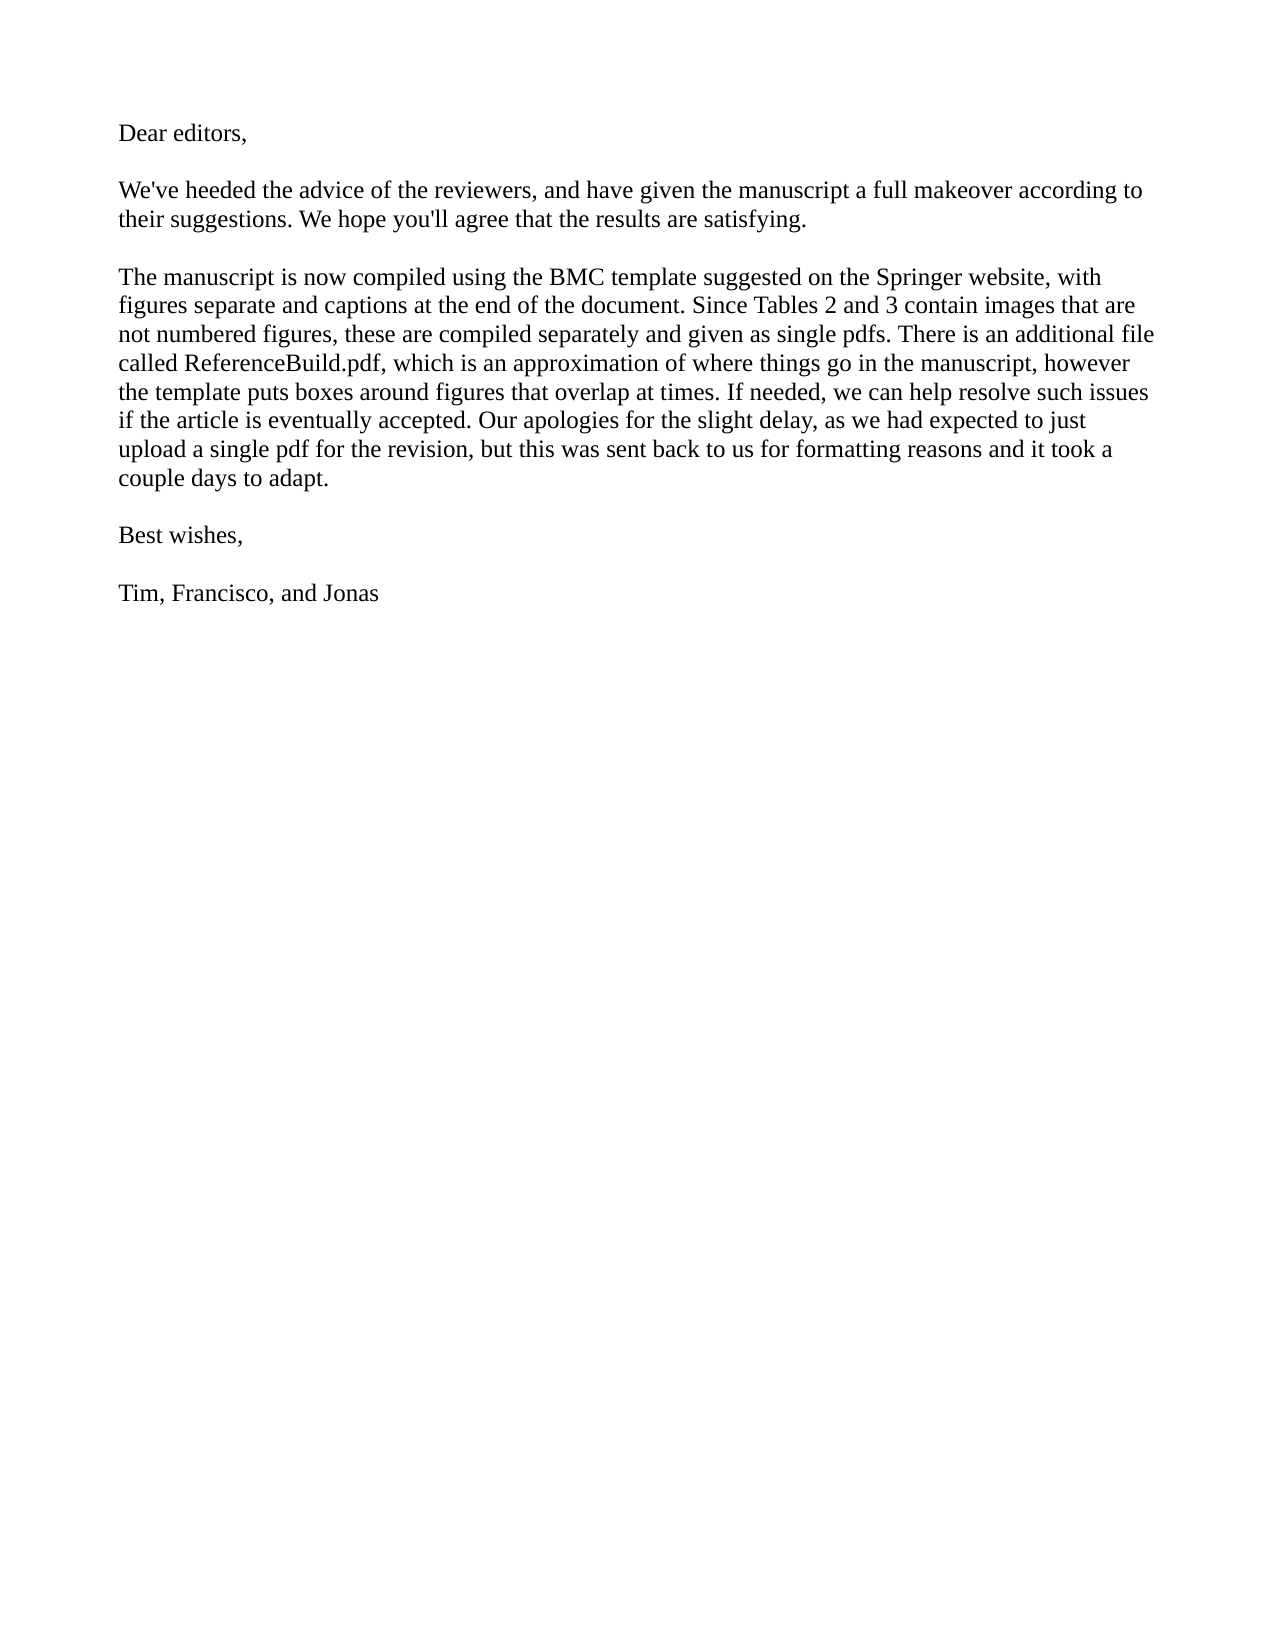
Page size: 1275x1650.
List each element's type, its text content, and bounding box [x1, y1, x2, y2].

text Tim, Francisco, and Jonas [118, 578, 1157, 607]
text We've heeded the advice of the reviewers, and have given the manuscript a full makeover according to their suggestions. We hope you'll agree that the results are satisfying. [118, 176, 1157, 233]
text Dear editors, [118, 118, 1157, 147]
text The manuscript is now compiled using the BMC template suggested on the Springer website, with figures separate and captions at the end of the document. Since Tables 2 and 3 contain images that are not numbered figures, these are compiled separately and given as single pdfs. There is an additional file called ReferenceBuild.pdf, which is an approximation of where things go in the manuscript, however the template puts boxes around figures that overlap at times. If needed, we can help resolve such issues if the article is eventually accepted. Our apologies for the slight delay, as we had expected to just upload a single pdf for the revision, but this was sent back to us for formatting reasons and it took a couple days to adapt. [118, 262, 1157, 492]
text Best wishes, [118, 521, 1157, 549]
